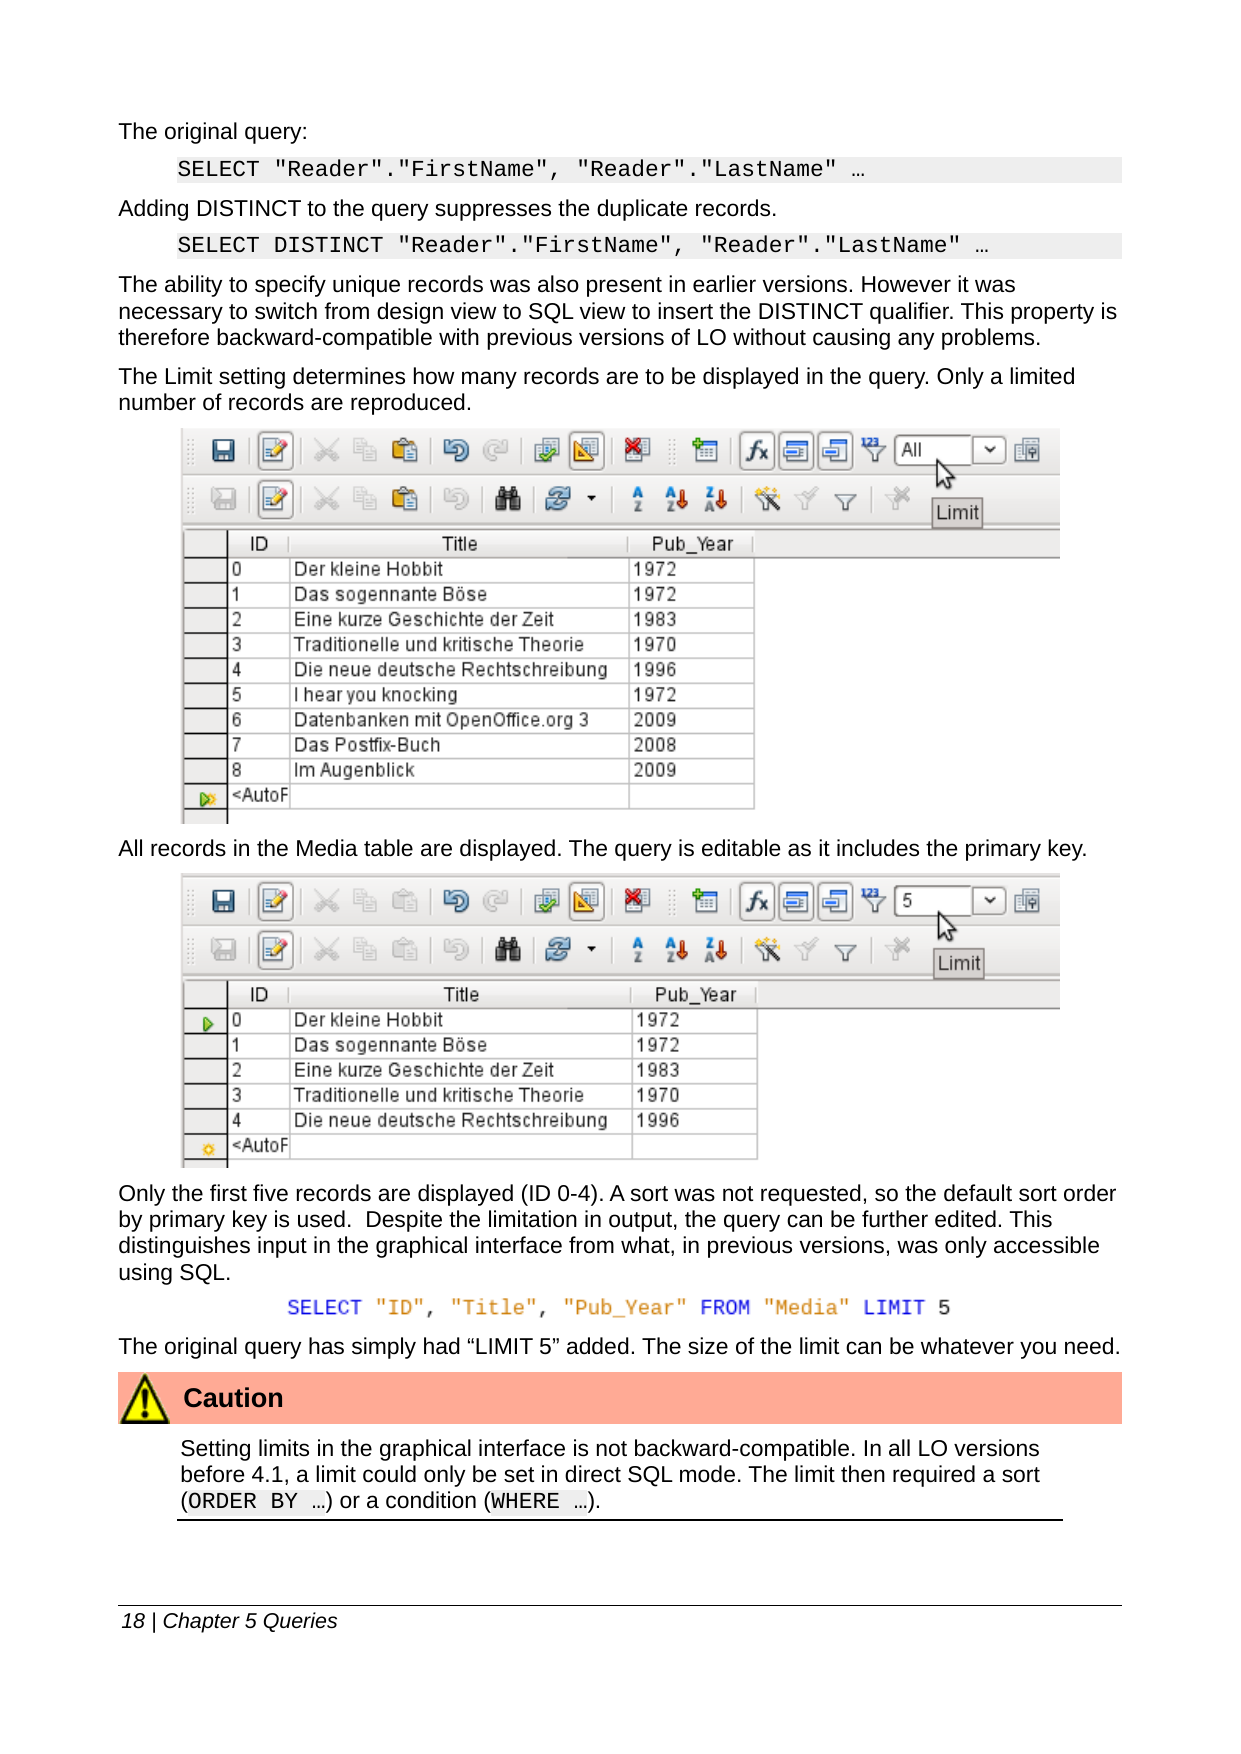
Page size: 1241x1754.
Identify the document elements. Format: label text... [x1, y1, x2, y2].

text The Limit setting determines how many records are to be displayed in the query. Only a limited number of records are reproduced. [118, 363, 1122, 416]
picture [119, 1372, 170, 1424]
text Setting limits in the graphical interface is not backward-compatible. In all LO versions before 4.1, a limit could only be set in direct SQL mode. The limit then required a sort (ORDER BY …) or a condition (WHERE …). [177, 1432, 1063, 1519]
subtitle Caution [170, 1372, 1122, 1424]
picture [286, 1297, 954, 1321]
picture [180, 873, 1060, 1168]
text Only the first five records are displayed (ID 0-4). A sort was not requested, so the default sort order by primary key is used. Despite the limitation in output, the query can be further edited. This distinguishes input in the graphical interface from what, in previous versions, was only accessible using SQL. [118, 1179, 1122, 1285]
text The ability to specify unique records was also present in earlier versions. However it was necessary to switch from design view to SQL view to insert the DISTINCT qualifier. This property is therefore backward-compatible with previous versions of LO without causing any problems. [118, 271, 1122, 350]
text The original query has simply had “LIMIT 5” added. The size of the limit can be whatever you need. [118, 1333, 1122, 1359]
picture [180, 428, 1060, 824]
text SELECT "Reader"."FirstName", "Reader"."LastName" … [177, 157, 1122, 183]
text The original query: [118, 118, 1122, 144]
text All records in the Media table are displayed. The query is editable as it includes the primary key. [118, 835, 1122, 861]
text SELECT DISTINCT "Reader"."FirstName", "Reader"."LastName" … [177, 233, 1122, 259]
text Adding DISTINCT to the query suppresses the duplicate records. [118, 195, 1122, 221]
